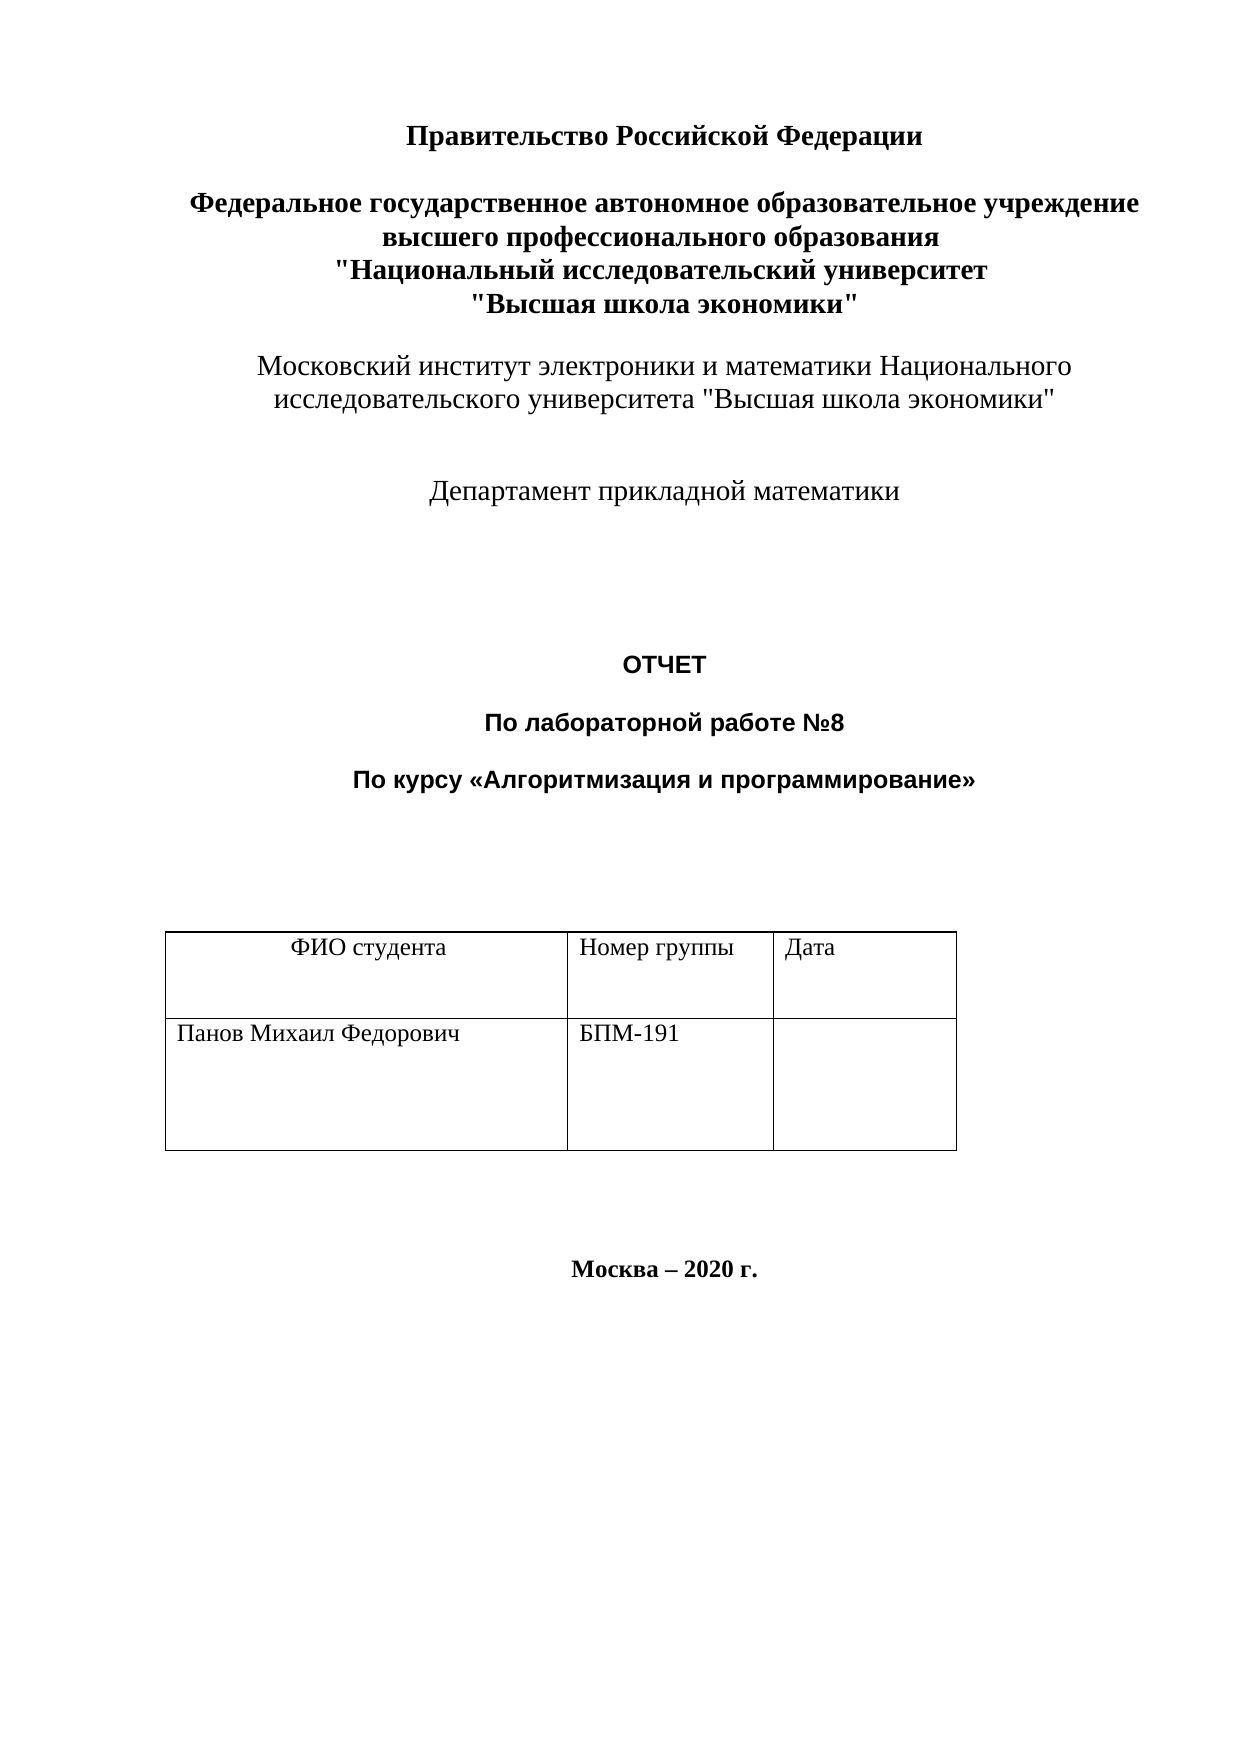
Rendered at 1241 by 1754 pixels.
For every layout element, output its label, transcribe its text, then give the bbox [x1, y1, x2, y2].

table_cell [774, 1090, 956, 1120]
table_cell [774, 1061, 956, 1090]
table_cell [774, 1120, 956, 1150]
text Департамент прикладной математики [177, 473, 1152, 506]
text ОТЧЕТ [177, 650, 1152, 679]
table_header ФИО студента [279, 933, 554, 978]
table_cell [774, 1019, 956, 1061]
text исследовательского университета "Высшая школа экономики" [177, 382, 1152, 415]
text Московский институт электроники и математики Национального [177, 348, 1152, 382]
table_header [166, 933, 567, 1017]
table_header Дата [774, 933, 956, 1017]
text Правительство Российской Федерации [177, 118, 1152, 152]
table_header Номер группы [568, 933, 773, 1017]
text По лабораторной работе №8 [177, 707, 1152, 736]
text Москва – 2020 г. [177, 1254, 1152, 1282]
text Федеральное государственное автономное образовательное учреждение высшего профессионального образования "Национальный исследовательский университет "Высшая школа экономики" [177, 185, 1152, 319]
text По курсу «Алгоритмизация и программирование» [177, 765, 1152, 794]
table_header [179, 933, 279, 978]
table_cell Панов Михаил Федорович [166, 1019, 567, 1150]
table_cell БПМ-191 [568, 1019, 773, 1150]
